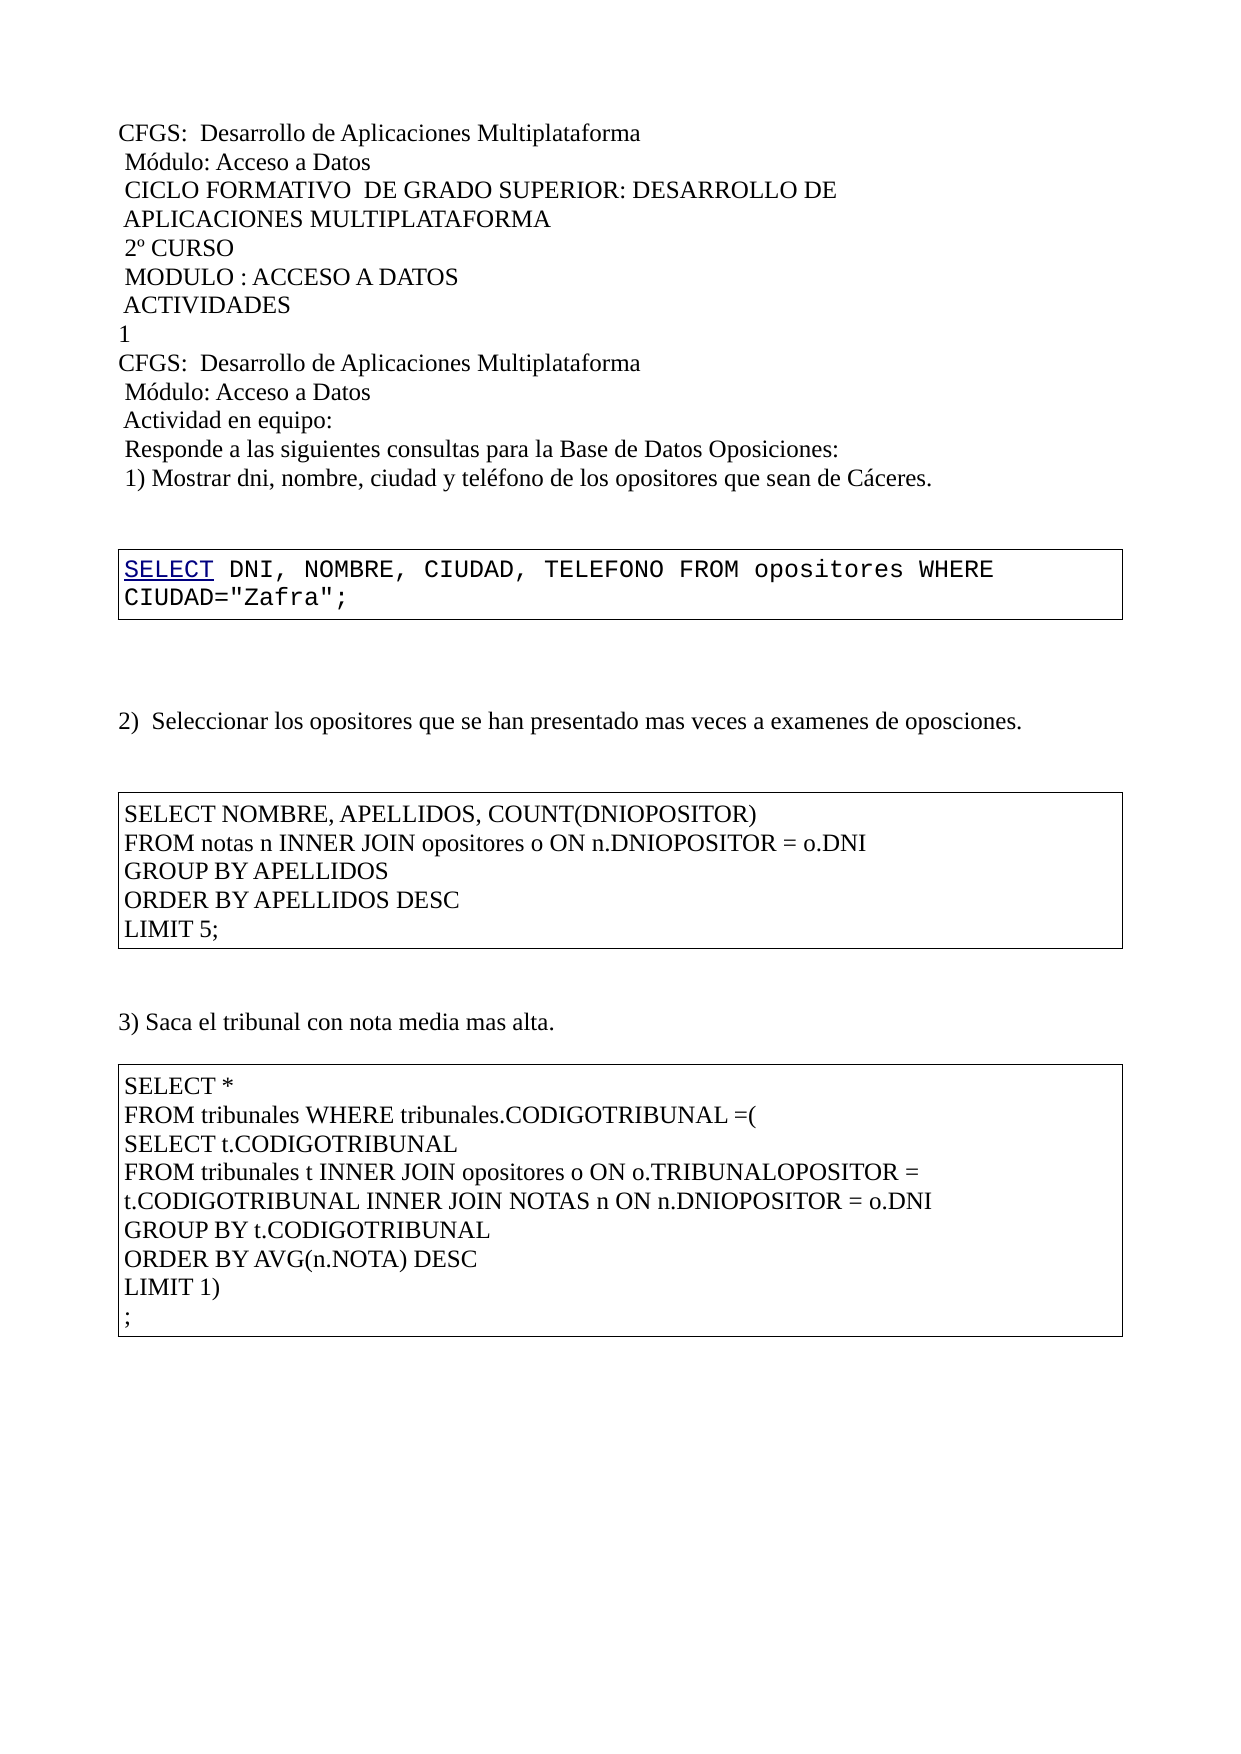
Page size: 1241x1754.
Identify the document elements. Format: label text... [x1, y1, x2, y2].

text ACTIVIDADES [118, 291, 1122, 319]
table_header SELECT * FROM tribunales WHERE tribunales.CODIGOTRIBUNAL =( SELECT t.CODIGOTRIBUNAL FROM tribunales t INNER JOIN opositores o ON o.TRIBUNALOPOSITOR = t.CODIGOTRIBUNAL INNER JOIN NOTAS n ON n.DNIOPOSITOR = o.DNI GROUP BY t.CODIGOTRIBUNAL ORDER BY AVG(n.NOTA) DESC LIMIT 1) ; [119, 1065, 1122, 1336]
text APLICACIONES MULTIPLATAFORMA [118, 204, 1122, 233]
table_header SELECT NOMBRE, APELLIDOS, COUNT(DNIOPOSITOR) FROM notas n INNER JOIN opositores o ON n.DNIOPOSITOR = o.DNI GROUP BY APELLIDOS ORDER BY APELLIDOS DESC LIMIT 5; [119, 793, 1122, 948]
text 1 [118, 319, 1122, 348]
text CFGS: Desarrollo de Aplicaciones Multiplataforma [118, 348, 1122, 377]
text 2) Seleccionar los opositores que se han presentado mas veces a examenes de oposciones. [118, 706, 1122, 734]
text CICLO FORMATIVO DE GRADO SUPERIOR: DESARROLLO DE [118, 176, 1122, 204]
text 3) Saca el tribunal con nota media mas alta. [118, 1007, 1122, 1036]
text Módulo: Acceso a Datos [118, 377, 1122, 406]
text MODULO : ACCESO A DATOS [118, 262, 1122, 291]
text Responde a las siguientes consultas para la Base de Datos Oposiciones: [118, 434, 1122, 463]
text CFGS: Desarrollo de Aplicaciones Multiplataforma [118, 118, 1122, 147]
text 1) Mostrar dni, nombre, ciudad y teléfono de los opositores que sean de Cáceres. [118, 463, 1122, 492]
text Actividad en equipo: [118, 406, 1122, 434]
table_header SELECT DNI, NOMBRE, CIUDAD, TELEFONO FROM opositores WHERE CIUDAD="Zafra"; [119, 550, 1122, 618]
text Módulo: Acceso a Datos [118, 147, 1122, 176]
text 2º CURSO [118, 233, 1122, 262]
